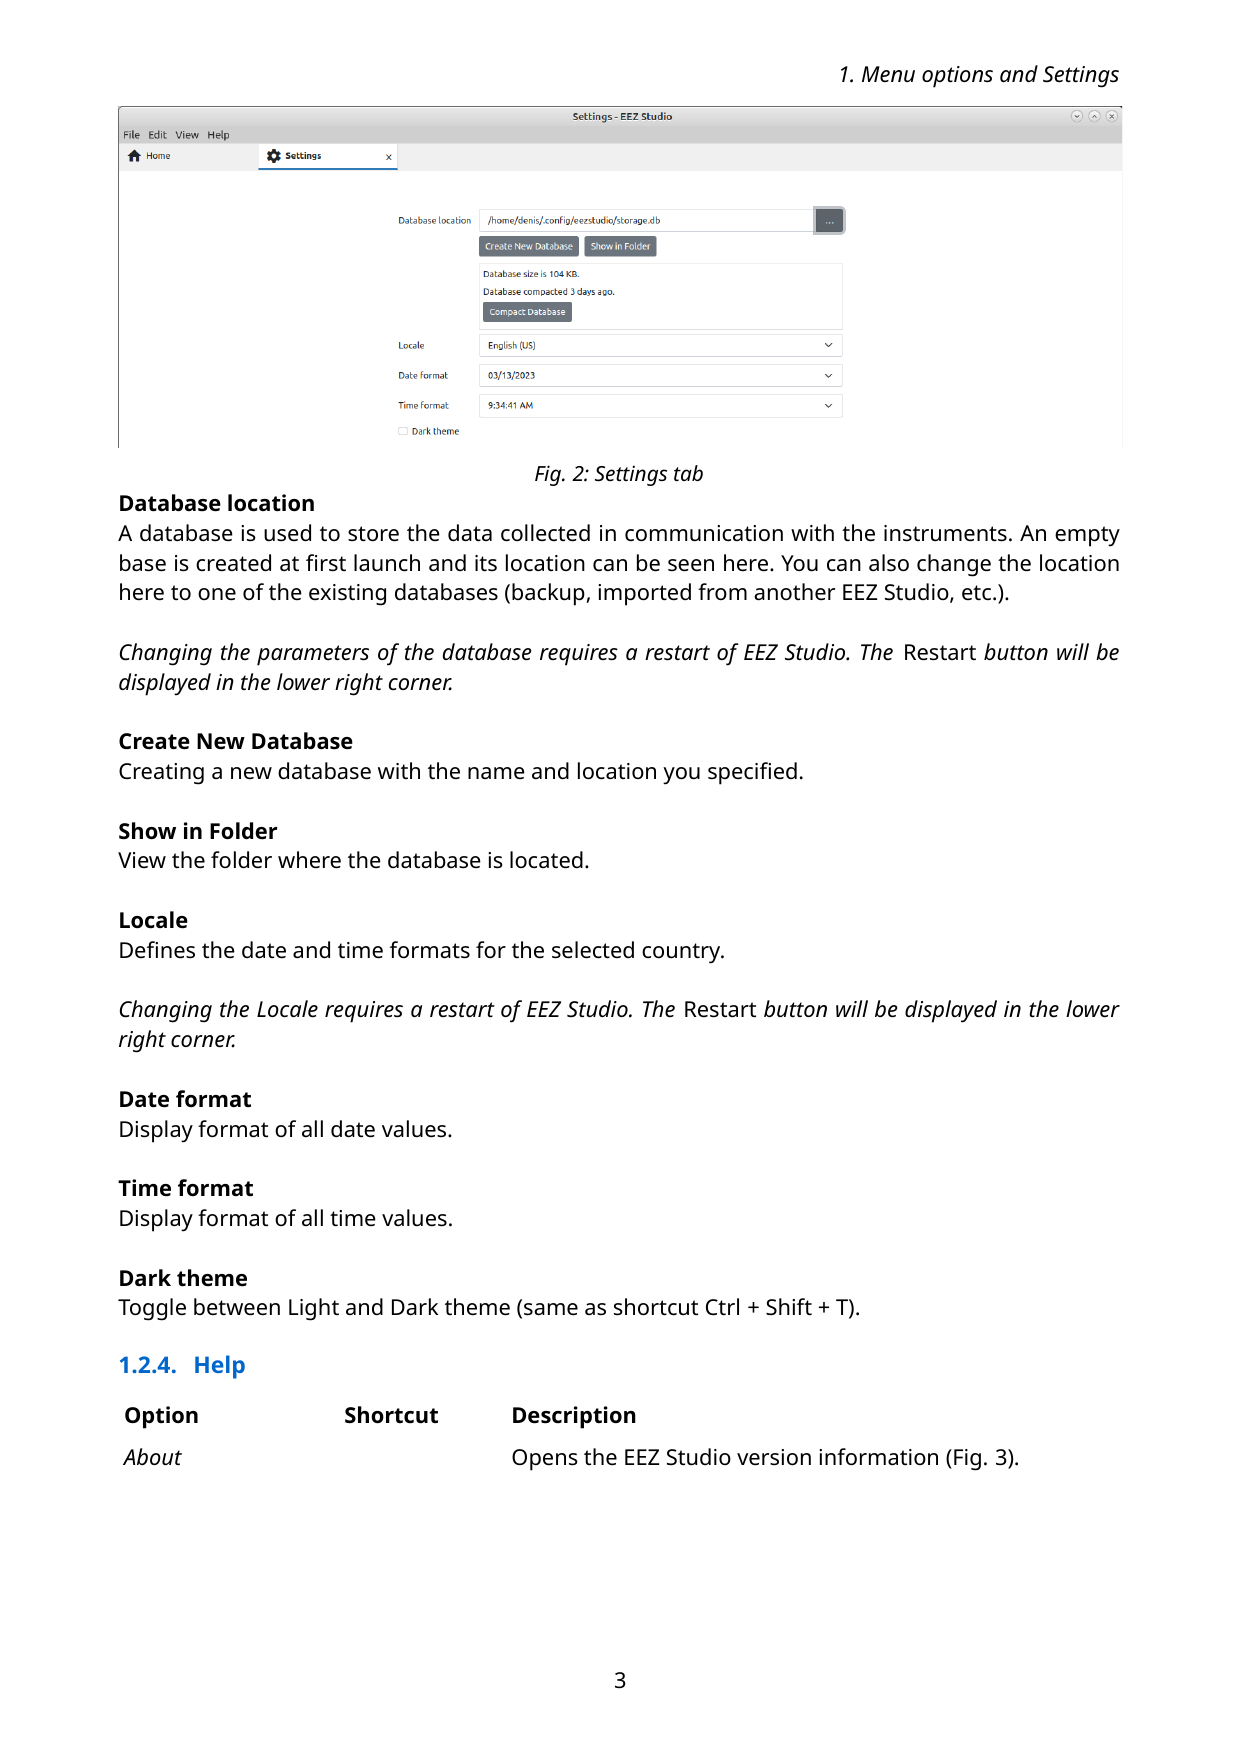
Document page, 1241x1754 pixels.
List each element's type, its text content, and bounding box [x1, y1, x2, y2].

table_header Option [118, 1395, 338, 1436]
text Creating a new database with the name and location you specified. [118, 756, 1122, 786]
subtitle Help [118, 1349, 1122, 1380]
text Create New Database [118, 726, 1122, 756]
text Database location [118, 488, 1122, 518]
text View the folder where the database is located. [118, 845, 1122, 875]
text Dark theme [118, 1262, 1122, 1292]
text Changing the Locale requires a restart of EEZ Studio. The Restart button will be displayed in the lower right corner. [118, 994, 1122, 1054]
table_cell Opens the EEZ Studio version information (Fig. 3). [506, 1436, 1123, 1477]
text Defines the date and time formats for the selected country. [118, 935, 1122, 964]
text Changing the parameters of the database requires a restart of EEZ Studio. The Restart button will be displayed in the lower right corner. [118, 637, 1122, 696]
text Locale [118, 905, 1122, 935]
text Display format of all date values. [118, 1113, 1122, 1143]
text Display format of all time values. [118, 1203, 1122, 1233]
table_header Description [506, 1395, 1123, 1436]
table_cell [338, 1436, 506, 1477]
picture [118, 106, 1123, 448]
text Date format [118, 1084, 1122, 1113]
text A database is used to store the data collected in communication with the instruments. An empty base is created at first launch and its location can be seen here. You can also change the location here to one of the existing databases (backup, imported from another EEZ Studio, etc.). [118, 518, 1122, 607]
text Show in Folder [118, 816, 1122, 845]
text Fig. 2: Settings tab [118, 448, 1122, 488]
text Time format [118, 1173, 1122, 1203]
table_cell About [118, 1436, 338, 1477]
text Toggle between Light and Dark theme (same as shortcut Ctrl + Shift + T). [118, 1292, 1122, 1322]
table_header Shortcut [338, 1395, 506, 1436]
